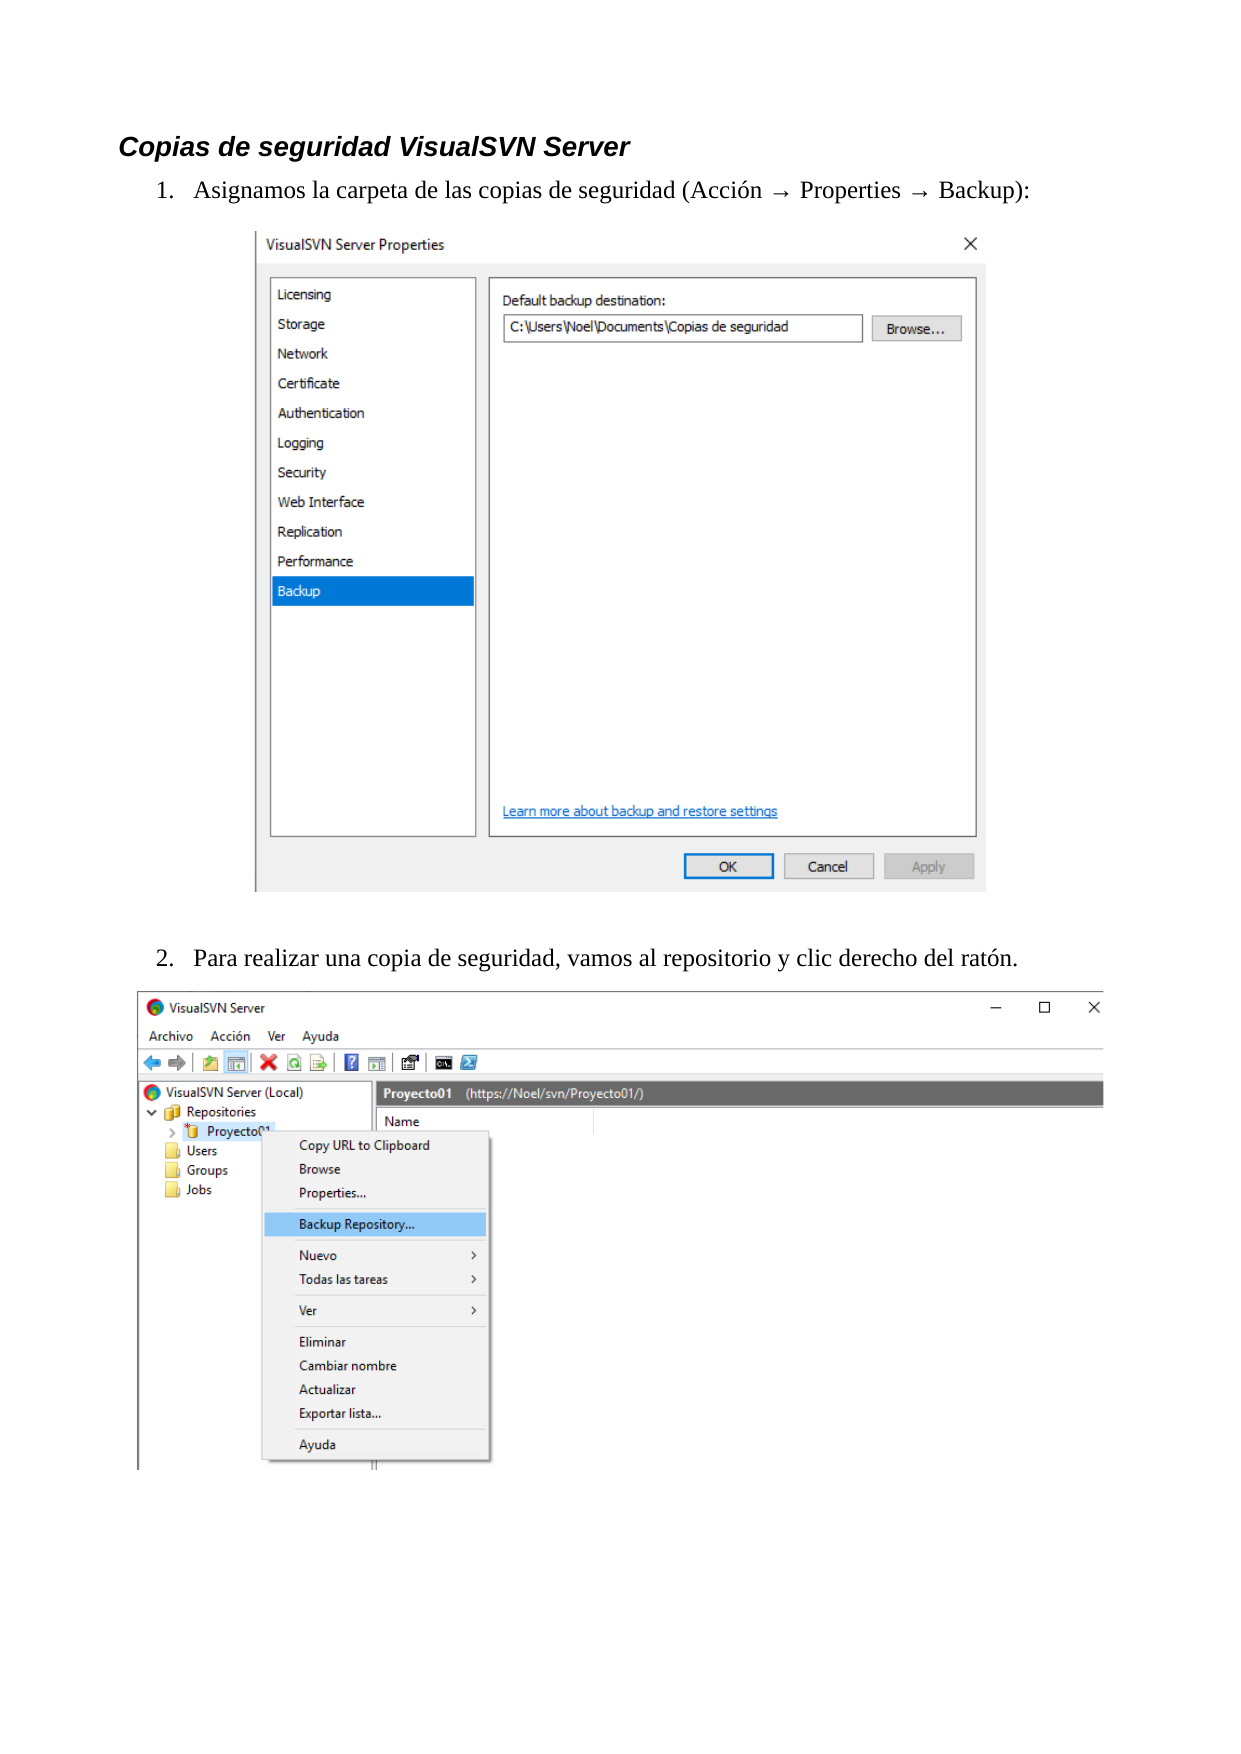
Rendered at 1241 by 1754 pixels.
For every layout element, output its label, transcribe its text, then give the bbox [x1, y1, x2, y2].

list Para realizar una copia de seguridad, vamos al repositorio y clic derecho del ratón. [156, 943, 1122, 972]
picture [136, 991, 1104, 1470]
subtitle Copias de seguridad VisualSVN Server [118, 131, 1122, 162]
list Asignamos la carpeta de las copias de seguridad (Acción → Properties → Backup): [156, 175, 1122, 204]
picture [254, 231, 986, 892]
